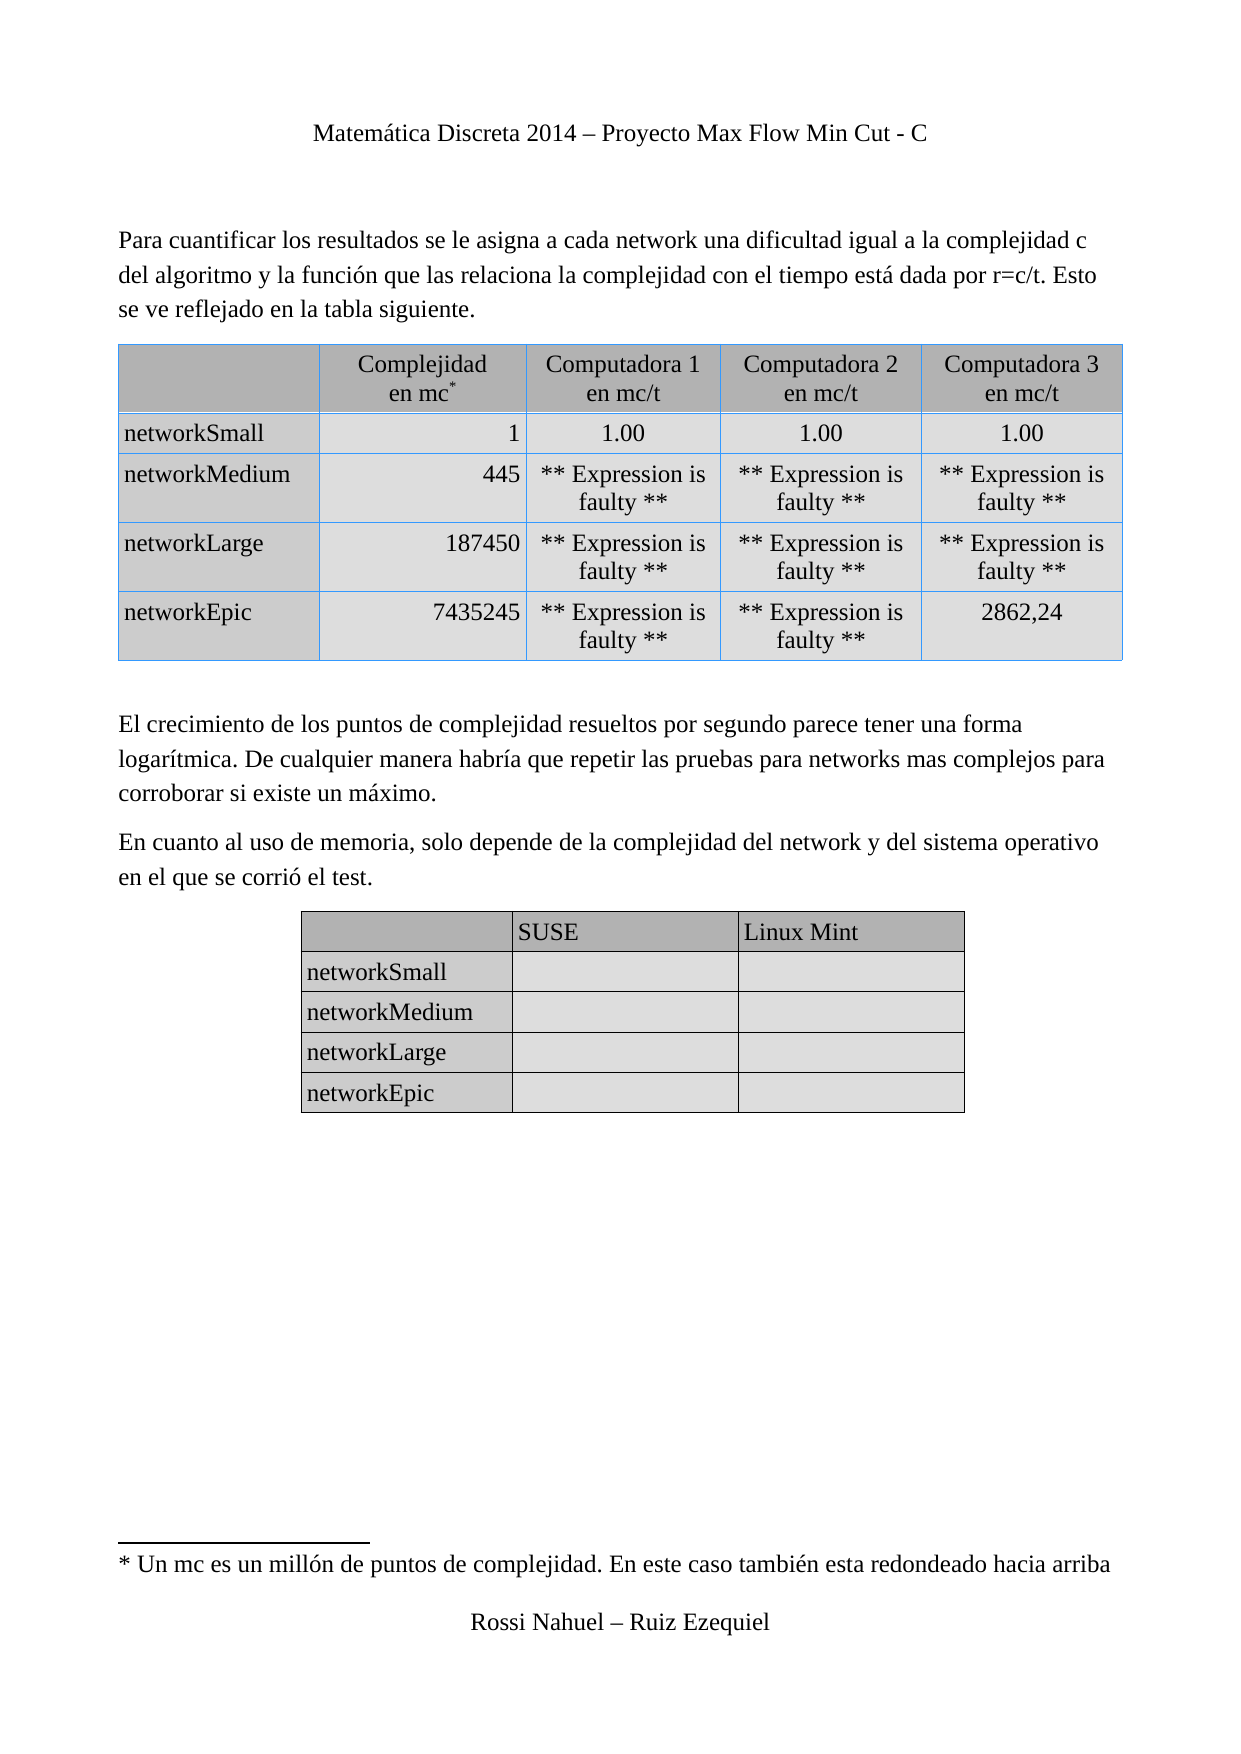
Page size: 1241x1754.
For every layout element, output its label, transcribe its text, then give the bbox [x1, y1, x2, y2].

table_cell ** Expresión errónea ** [721, 523, 921, 591]
table_cell 445 [320, 454, 526, 522]
table_cell networkLarge [302, 1033, 512, 1072]
table_cell networkEpic [302, 1073, 512, 1112]
table_cell ** Expresión errónea ** [527, 523, 720, 591]
table_cell 1,00 [721, 414, 921, 453]
table_cell 1 [320, 414, 526, 453]
table_cell networkMedium [119, 454, 319, 522]
table_header [119, 345, 319, 412]
table_cell networkSmall [119, 414, 319, 453]
text En cuanto al uso de memoria, solo depende de la complejidad del network y del sistema operativo en el que se corrió el test. [118, 827, 1122, 890]
table_header Linux Mint [739, 912, 964, 951]
table_cell [513, 992, 738, 1032]
table_cell [513, 1073, 738, 1112]
table_cell 2862,24 [922, 592, 1122, 660]
table_cell [513, 952, 738, 991]
table_cell 7435245 [320, 592, 526, 660]
table_cell ** Expresión errónea ** [721, 592, 921, 660]
table_cell [739, 1033, 964, 1072]
table_header Complejidad en mc [320, 345, 526, 412]
table_cell [739, 1073, 964, 1112]
table_cell [739, 952, 964, 991]
table_cell [739, 992, 964, 1032]
table_header Computadora 1 en mc/t [527, 345, 720, 412]
table_cell ** Expresión errónea ** [721, 454, 921, 522]
table_cell 187450 [320, 523, 526, 591]
table_cell [513, 1033, 738, 1072]
table_header Computadora 3 en mc/t [922, 345, 1122, 412]
text Para cuantificar los resultados se le asigna a cada network una dificultad igual a la complejidad c del algoritmo y la función que las relaciona la complejidad con el tiempo está dada por r=c/t. Esto se ve reflejado en la tabla siguiente. [118, 225, 1122, 323]
table_cell networkLarge [119, 523, 319, 591]
table_header SUSE [513, 912, 738, 951]
table_header Computadora 2 en mc/t [721, 345, 921, 412]
table_cell ** Expresión errónea ** [922, 523, 1122, 591]
table_header [302, 912, 512, 951]
table_cell networkSmall [302, 952, 512, 991]
table_cell 1,00 [527, 414, 720, 453]
table_cell networkMedium [302, 992, 512, 1032]
table_cell networkEpic [119, 592, 319, 660]
table_cell ** Expresión errónea ** [527, 454, 720, 522]
table_cell ** Expresión errónea ** [527, 592, 720, 660]
table_cell 1,00 [922, 414, 1122, 453]
table_cell ** Expresión errónea ** [922, 454, 1122, 522]
text El crecimiento de los puntos de complejidad resueltos por segundo parece tener una forma logarítmica. De cualquier manera habría que repetir las pruebas para networks mas complejos para corroborar si existe un máximo. [118, 709, 1122, 807]
